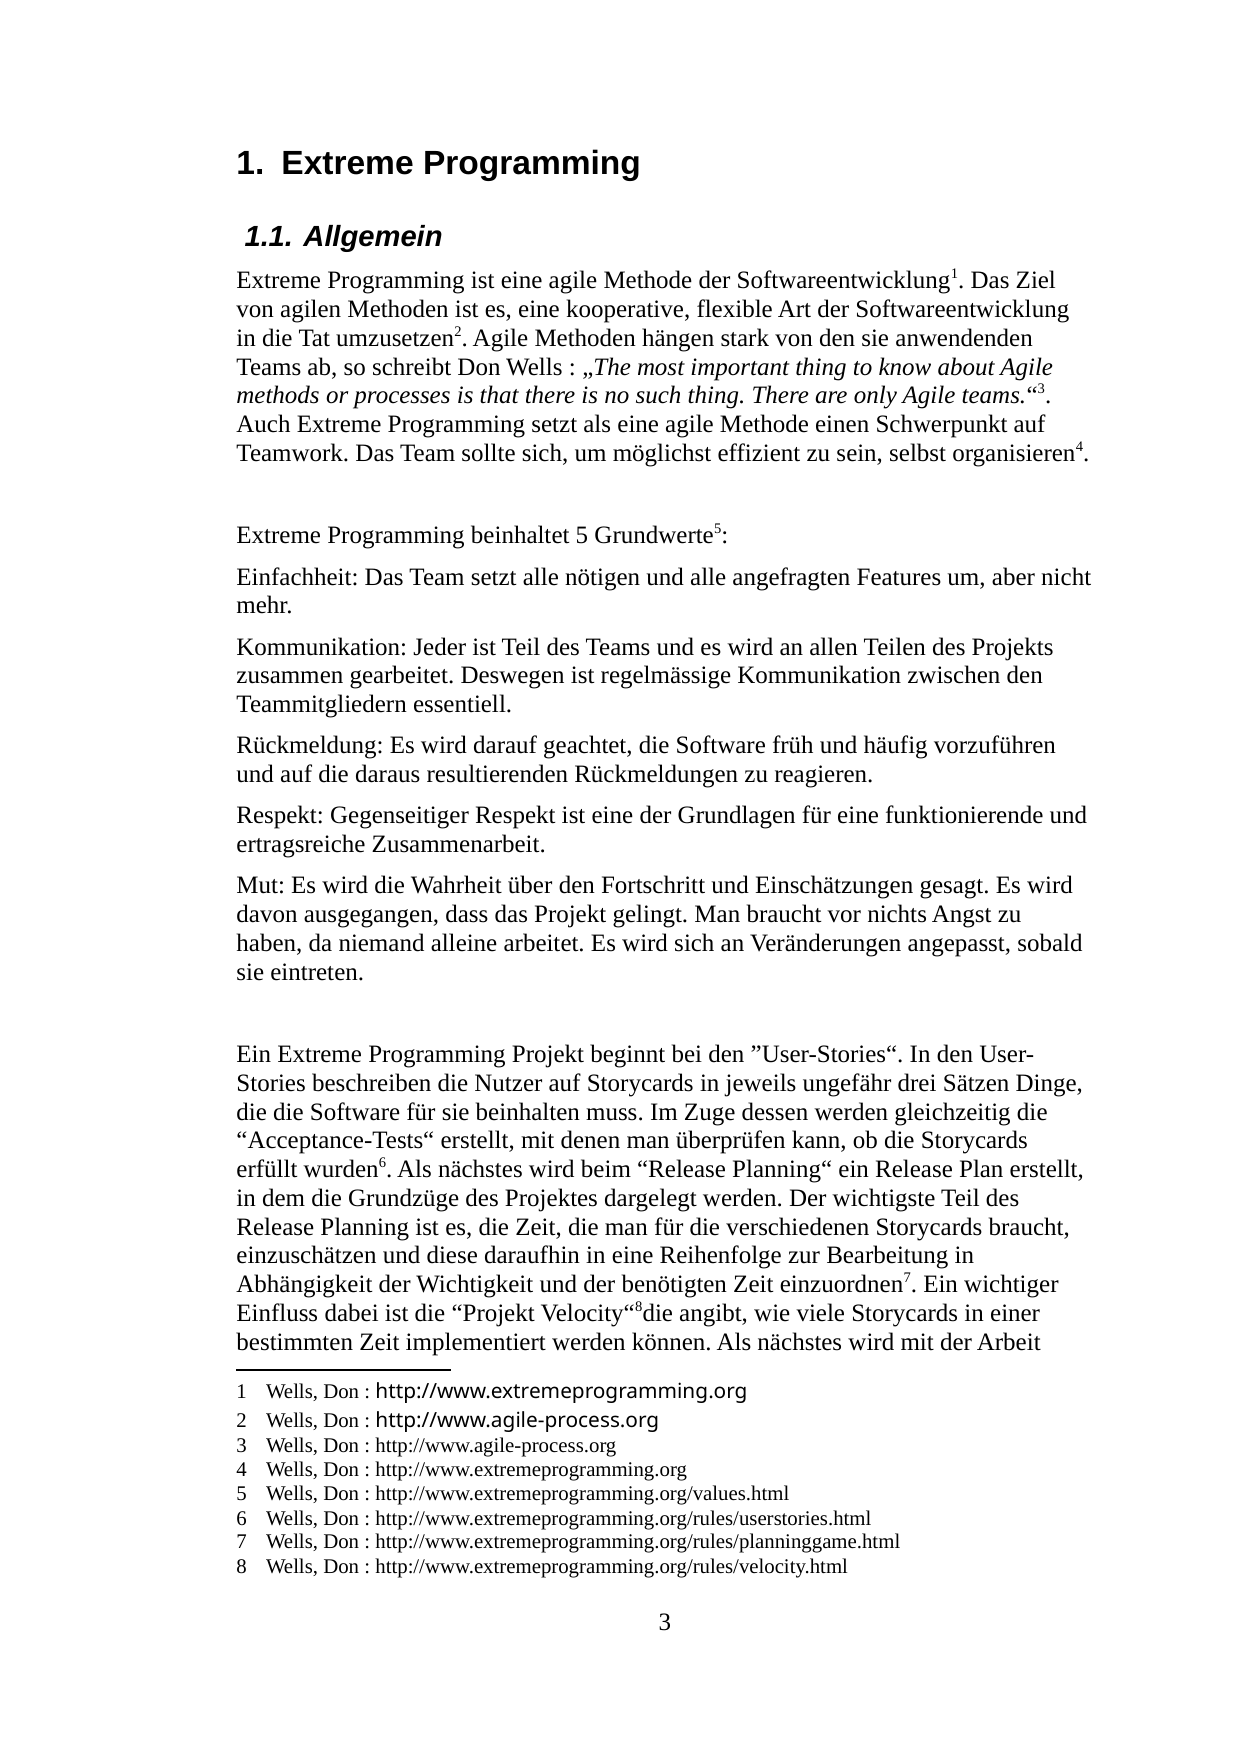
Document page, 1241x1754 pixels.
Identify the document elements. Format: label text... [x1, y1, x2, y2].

text Ein Extreme Programming Projekt beginnt bei den ”User-Stories“. In den User-Stories beschreiben die Nutzer auf Storycards in jeweils ungefähr drei Sätzen Dinge, die die Software für sie beinhalten muss. Im Zuge dessen werden gleichzeitig die “Acceptance-Tests“ erstellt, mit denen man überprüfen kann, ob die Storycards erfüllt wurden. Als nächstes wird beim “Release Planning“ ein Release Plan erstellt, in dem die Grundzüge des Projektes dargelegt werden. Der wichtigste Teil des Release Planning ist es, die Zeit, die man für die verschiedenen Storycards braucht, einzuschätzen und diese daraufhin in eine Reihenfolge zur Bearbeitung in Abhängigkeit der Wichtigkeit und der benötigten Zeit einzuordnen. Ein wichtiger Einfluss dabei ist die “Projekt Velocity“die angibt, wie viele Storycards in einer bestimmten Zeit implementiert werden können. Als nächstes wird mit der Arbeit [236, 1039, 1093, 1355]
text Wells, Don : http://www.agile-process.org [236, 1405, 1093, 1433]
text Wells, Don : http://www.extremeprogramming.org [236, 1376, 1093, 1405]
text Extreme Programming beinhaltet 5 Grundwerte: [236, 520, 1093, 549]
text Wells, Don : http://www.extremeprogramming.org [236, 1457, 1093, 1481]
text Kommunikation: Jeder ist Teil des Teams und es wird an allen Teilen des Projekts zusammen gearbeitet. Deswegen ist regelmässige Kommunikation zwischen den Teammitgliedern essentiell. [236, 632, 1093, 718]
text Wells, Don : http://www.extremeprogramming.org/rules/userstories.html [236, 1505, 1093, 1529]
subtitle Extreme Programming [236, 143, 1093, 182]
text Respekt: Gegenseitiger Respekt ist eine der Grundlagen für eine funktionierende und ertragsreiche Zusammenarbeit. [236, 800, 1093, 858]
text Wells, Don : http://www.agile-process.org [236, 1433, 1093, 1457]
text Wells, Don : http://www.extremeprogramming.org/values.html [236, 1481, 1093, 1505]
subtitle Allgemein [236, 219, 1093, 253]
text Wells, Don : http://www.extremeprogramming.org/rules/planninggame.html [236, 1529, 1093, 1553]
text Rückmeldung: Es wird darauf geachtet, die Software früh und häufig vorzuführen und auf die daraus resultierenden Rückmeldungen zu reagieren. [236, 730, 1093, 788]
text Einfachheit: Das Team setzt alle nötigen und alle angefragten Features um, aber nicht mehr. [236, 562, 1093, 619]
text Mut: Es wird die Wahrheit über den Fortschritt und Einschätzungen gesagt. Es wird davon ausgegangen, dass das Projekt gelingt. Man braucht vor nichts Angst zu haben, da niemand alleine arbeitet. Es wird sich an Veränderungen angepasst, sobald sie eintreten. [236, 870, 1093, 985]
text Wells, Don : http://www.extremeprogramming.org/rules/velocity.html [236, 1553, 1093, 1578]
text Extreme Programming ist eine agile Methode der Softwareentwicklung. Das Ziel von agilen Methoden ist es, eine kooperative, flexible Art der Softwareentwicklung in die Tat umzusetzen. Agile Methoden hängen stark von den sie anwendenden Teams ab, so schreibt Don Wells : „The most important thing to know about Agile methods or processes is that there is no such thing. There are only Agile teams.“. Auch Extreme Programming setzt als eine agile Methode einen Schwerpunkt auf Teamwork. Das Team sollte sich, um möglichst effizient zu sein, selbst organisieren. [236, 265, 1093, 467]
